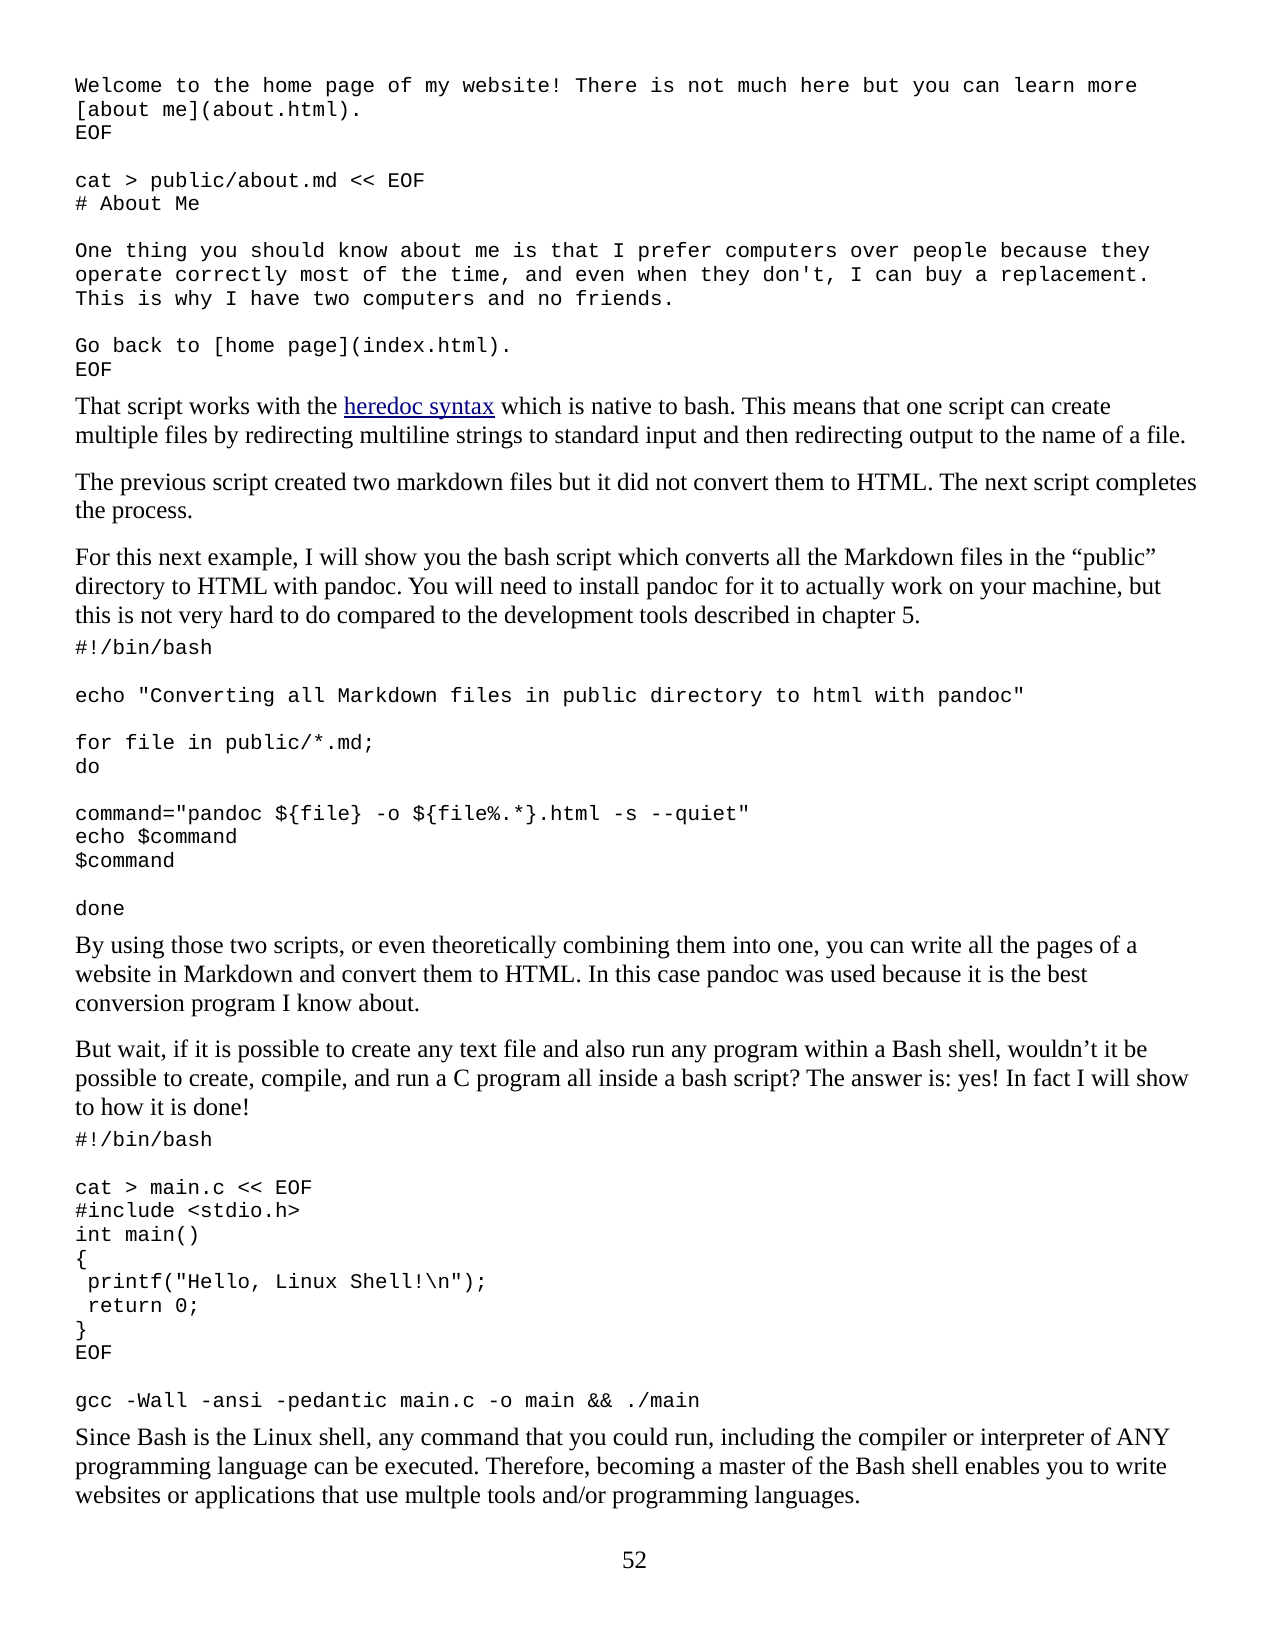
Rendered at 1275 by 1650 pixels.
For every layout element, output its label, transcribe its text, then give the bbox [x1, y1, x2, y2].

text echo $command [75, 827, 1200, 850]
text { [75, 1248, 1200, 1271]
text # About Me [75, 193, 1200, 217]
text cat > public/about.md << EOF [75, 169, 1200, 193]
text return 0; [75, 1295, 1200, 1319]
text Since Bash is the Linux shell, any command that you could run, including the compiler or interpreter of ANY programming language can be executed. Therefore, becoming a master of the Bash shell enables you to write websites or applications that use multple tools and/or programming languages. [75, 1422, 1200, 1508]
text Go back to [home page](index.html). [75, 335, 1200, 359]
text echo "Converting all Markdown files in public directory to html with pandoc" [75, 685, 1200, 708]
text EOF [75, 359, 1200, 382]
text gcc -Wall -ansi -pedantic main.c -o main && ./main [75, 1389, 1200, 1413]
text cat > main.c << EOF [75, 1177, 1200, 1200]
text The previous script created two markdown files but it did not convert them to HTML. The next script completes the process. [75, 467, 1200, 524]
text done [75, 897, 1200, 921]
text #!/bin/bash [75, 637, 1200, 661]
text Welcome to the home page of my website! There is not much here but you can learn more [about me](about.html). [75, 75, 1200, 122]
text int main() [75, 1224, 1200, 1248]
text } [75, 1319, 1200, 1342]
text For this next example, I will show you the bash script which converts all the Markdown files in the “public” directory to HTML with pandoc. You will need to install pandoc for it to actually work on your machine, but this is not very hard to do compared to the development tools described in chapter 5. [75, 542, 1200, 628]
text printf("Hello, Linux Shell!\n"); [75, 1271, 1200, 1295]
text for file in public/*.md; [75, 732, 1200, 756]
text But wait, if it is possible to create any text file and also run any program within a Bash shell, wouldn’t it be possible to create, compile, and run a C program all inside a bash script? The answer is: yes! In fact I will show to how it is done! [75, 1034, 1200, 1121]
text EOF [75, 122, 1200, 146]
text #!/bin/bash [75, 1129, 1200, 1153]
text That script works with the heredoc syntax which is native to bash. This means that one script can create multiple files by redirecting multiline strings to standard input and then redirecting output to the name of a file. [75, 391, 1200, 449]
text $command [75, 850, 1200, 874]
text command="pandoc ${file} -o ${file%.*}.html -s --quiet" [75, 803, 1200, 827]
text One thing you should know about me is that I prefer computers over people because they operate correctly most of the time, and even when they don't, I can buy a replacement. This is why I have two computers and no friends. [75, 241, 1200, 311]
text do [75, 756, 1200, 779]
text EOF [75, 1342, 1200, 1366]
text By using those two scripts, or even theoretically combining them into one, you can write all the pages of a website in Markdown and convert them to HTML. In this case pandoc was used because it is the best conversion program I know about. [75, 930, 1200, 1016]
text #include <stdio.h> [75, 1200, 1200, 1224]
